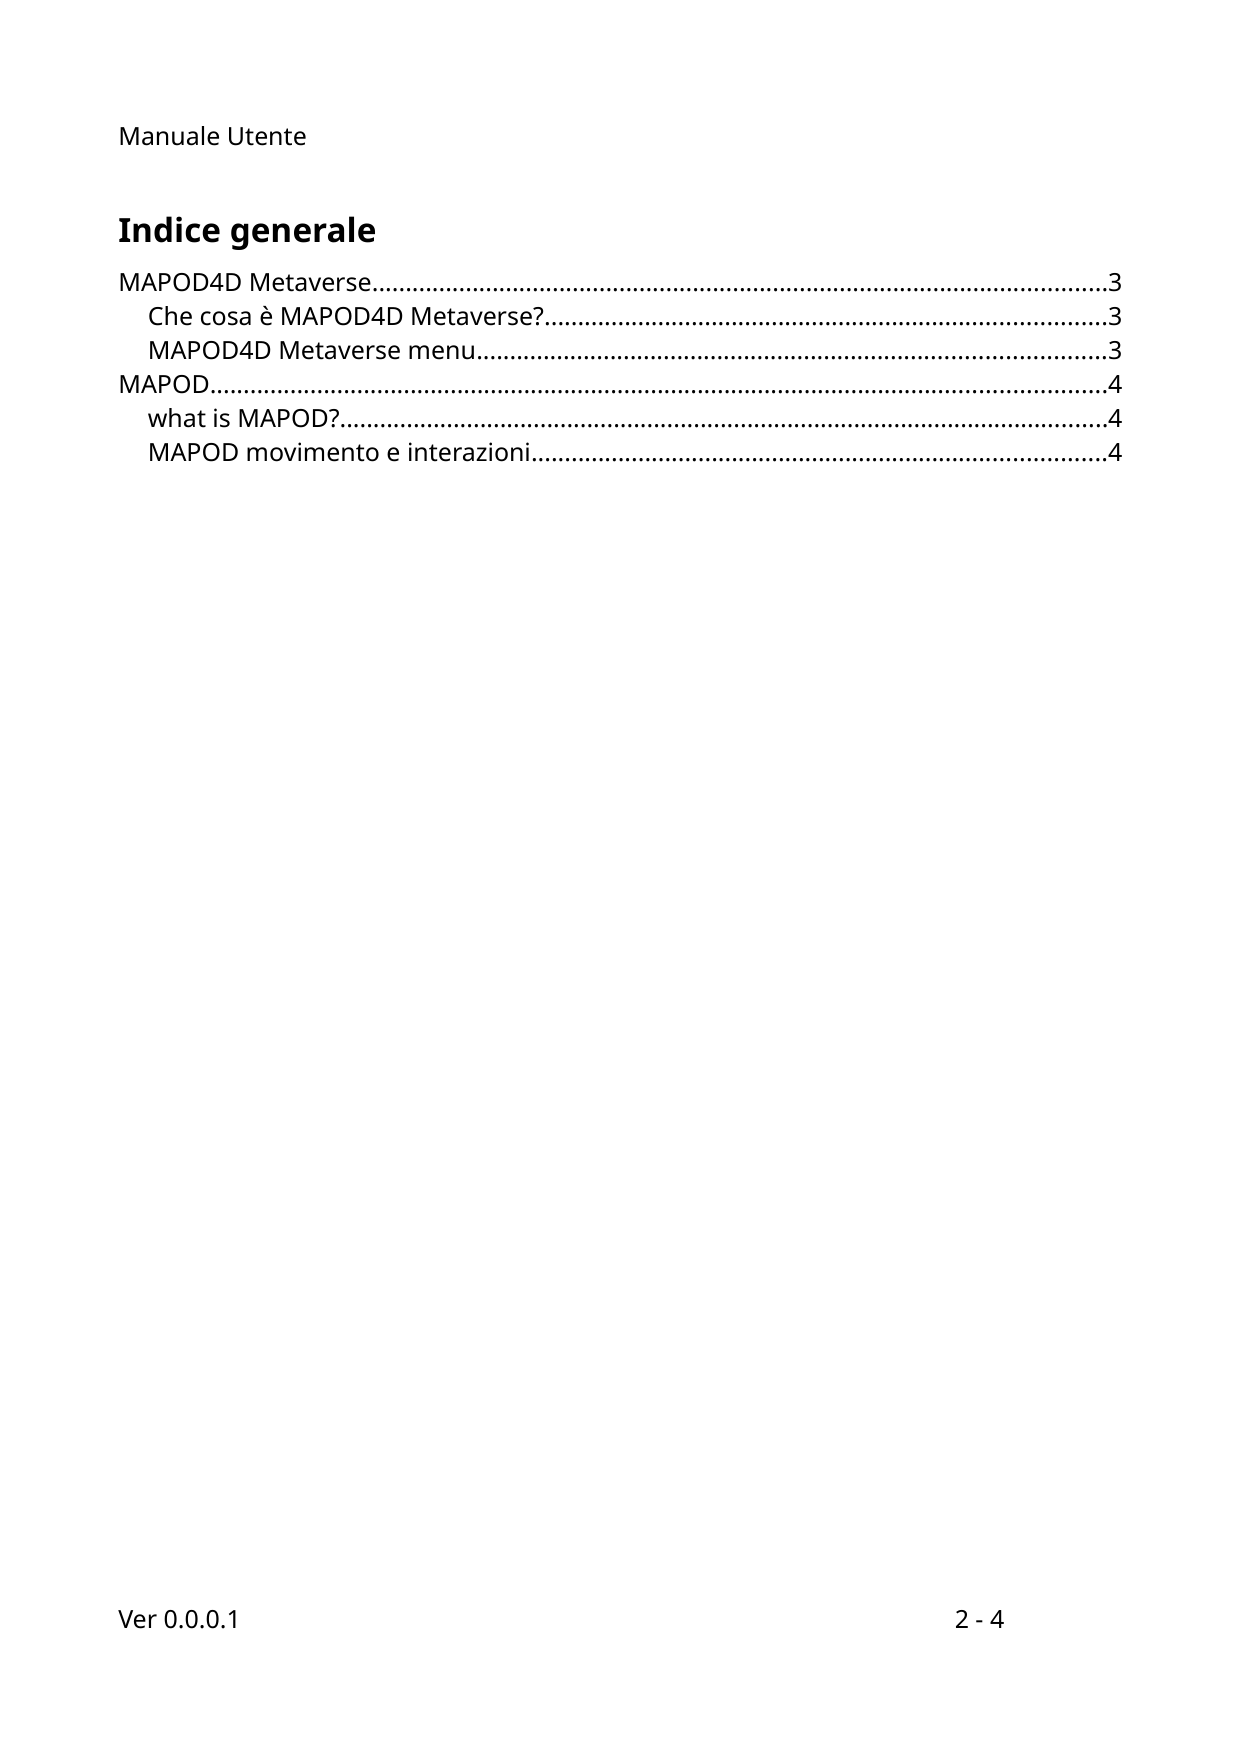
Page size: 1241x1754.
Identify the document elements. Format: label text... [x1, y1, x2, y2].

text MAPOD4D Metaverse menu 3 [148, 333, 1122, 367]
text MAPOD movimento e interazioni 4 [148, 435, 1122, 469]
text what is MAPOD? 4 [148, 401, 1122, 435]
text MAPOD 4 [118, 367, 1122, 401]
text Che cosa è MAPOD4D Metaverse? 3 [148, 299, 1122, 333]
text MAPOD4D Metaverse 3 [118, 264, 1122, 299]
subtitle Indice generale [118, 207, 1122, 252]
